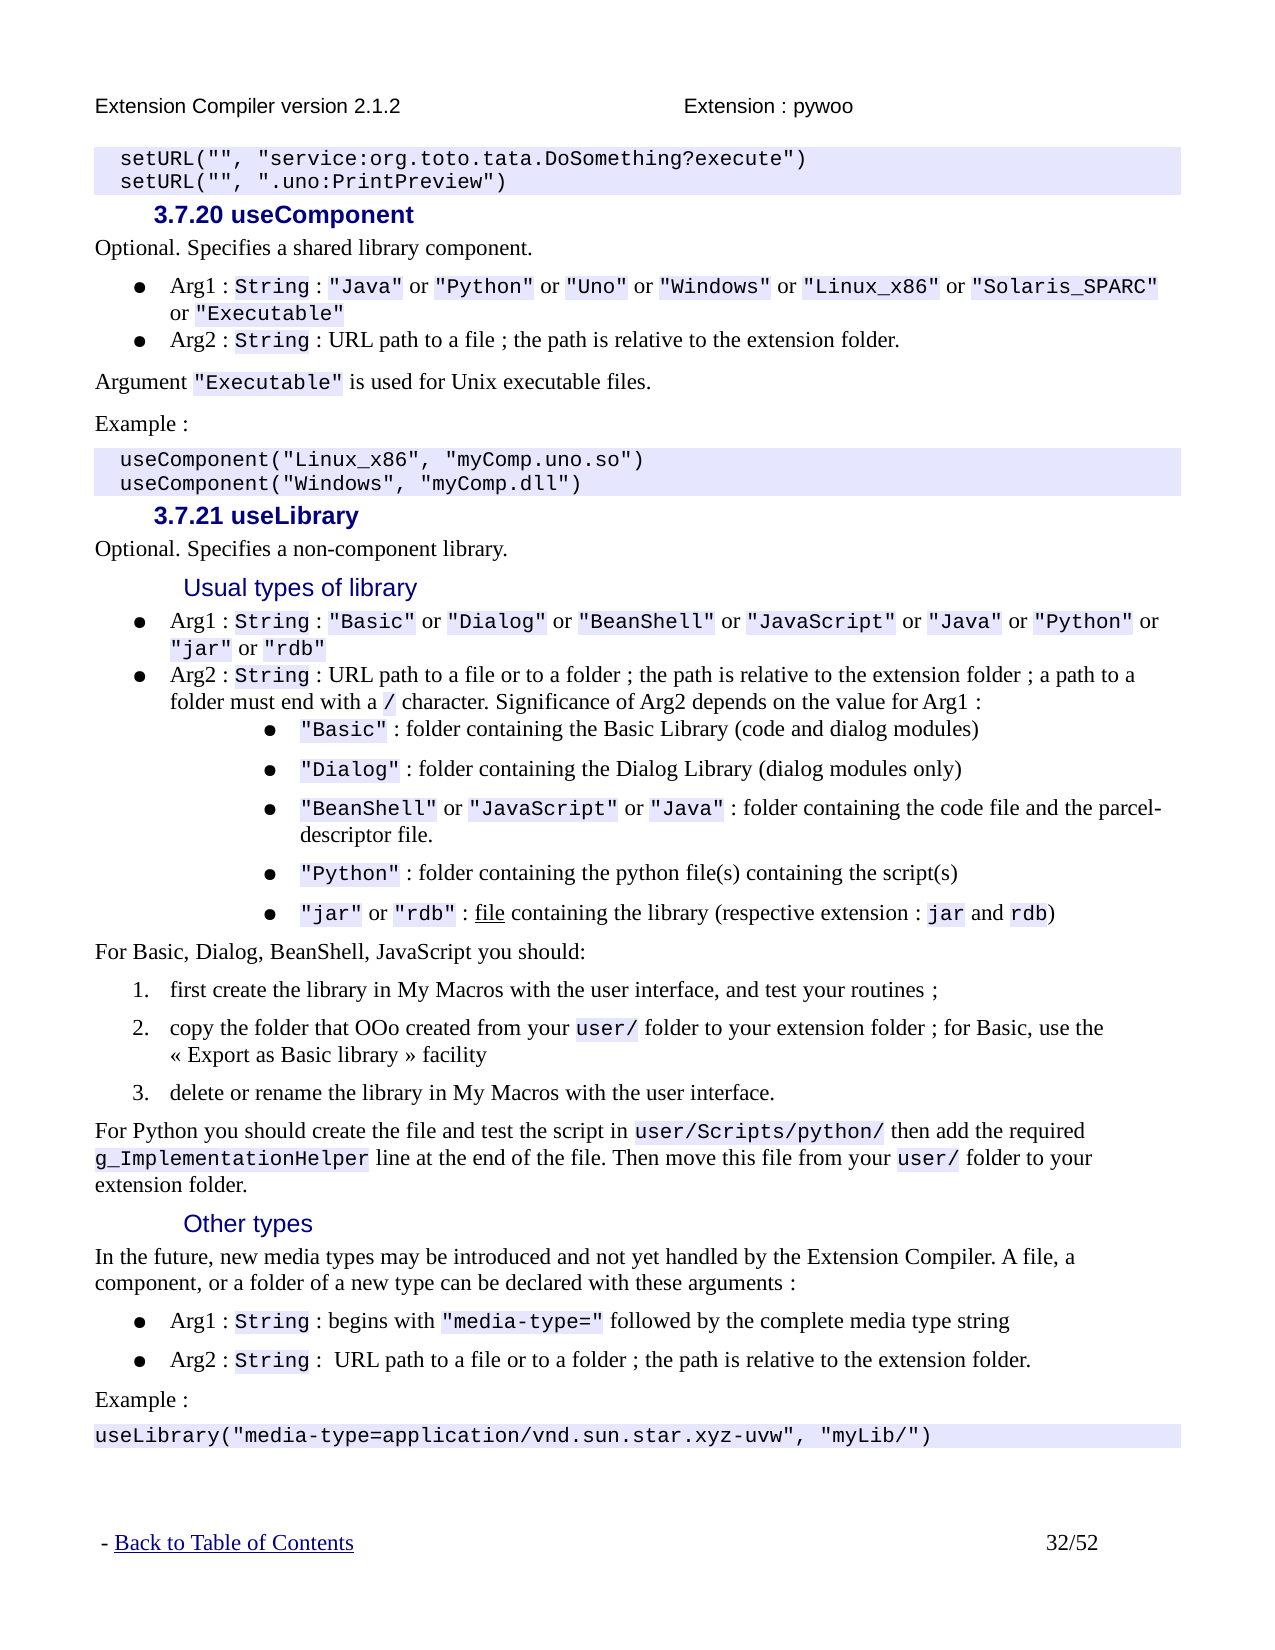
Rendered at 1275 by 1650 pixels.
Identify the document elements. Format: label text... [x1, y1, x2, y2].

list Arg1 : String : "Java" or "Python" or "Uno" or "Windows" or "Linux_x86" or "Solaris_SPARC" or "Executable" [132, 273, 1181, 327]
list "jar" or "rdb" : file containing the library (respective extension : jar and rdb) [262, 899, 1181, 927]
text In the future, new media types may be introduced and not yet handled by the Extension Compiler. A file, a component, or a folder of a new type can be declared with these arguments : [94, 1244, 1181, 1295]
text Example : [94, 1387, 1181, 1412]
list "Dialog" : folder containing the Dialog Library (dialog modules only) [262, 756, 1181, 783]
text Example : [94, 410, 1181, 436]
list Arg1 : String : begins with "media-type=" followed by the complete media type string [132, 1308, 1181, 1334]
list "Basic" : folder containing the Basic Library (code and dialog modules) [262, 716, 1181, 743]
text For Python you should create the file and test the script in user/Scripts/python/ then add the required g_ImplementationHelper line at the end of the file. Then move this file from your user/ folder to your extension folder. [94, 1118, 1181, 1198]
text useComponent("Linux_x86", "myComp.uno.so") [94, 448, 1181, 472]
text useComponent("Windows", "myComp.dll") [94, 472, 1181, 496]
list Arg1 : String : "Basic" or "Dialog" or "BeanShell" or "JavaScript" or "Java" or "Python" or "jar" or "rdb" [132, 608, 1181, 662]
text setURL("", ".uno:PrintPreview") [94, 171, 1181, 195]
list copy the folder that OOo created from your user/ folder to your extension folder ; for Basic, use the « Export as Basic library » facility [132, 1015, 1181, 1068]
list delete or rename the library in My Macros with the user interface. [132, 1080, 1181, 1106]
subtitle useComponent [153, 201, 1181, 229]
list first create the library in My Macros with the user interface, and test your routines ; [132, 977, 1181, 1003]
text Optional. Specifies a shared library component. [94, 235, 1181, 261]
text For Basic, Dialog, BeanShell, JavaScript you should: [94, 939, 1181, 964]
text Argument "Executable" is used for Unix executable files. [94, 369, 1181, 396]
subtitle useLibrary [153, 502, 1181, 530]
list Arg2 : String : URL path to a file ; the path is relative to the extension folder. [132, 327, 1181, 354]
list Arg2 : String : URL path to a file or to a folder ; the path is relative to the extension folder. [132, 1347, 1181, 1374]
list "Python" : folder containing the python file(s) containing the script(s) [262, 860, 1181, 887]
text Optional. Specifies a non-component library. [94, 536, 1181, 562]
subtitle Usual types of library [183, 574, 1181, 602]
subtitle Other types [183, 1210, 1181, 1238]
text useLibrary("media-type=application/vnd.sun.star.xyz-uvw", "myLib/") [94, 1424, 1181, 1448]
list "BeanShell" or "JavaScript" or "Java" : folder containing the code file and the parcel-descriptor file. [262, 795, 1181, 848]
text setURL("", "service:org.toto.tata.DoSomething?execute") [94, 147, 1181, 171]
list Arg2 : String : URL path to a file or to a folder ; the path is relative to the extension folder ; a path to a folder must end with a / character. Significance of Arg2 depends on the value for Arg1 : [132, 662, 1181, 716]
